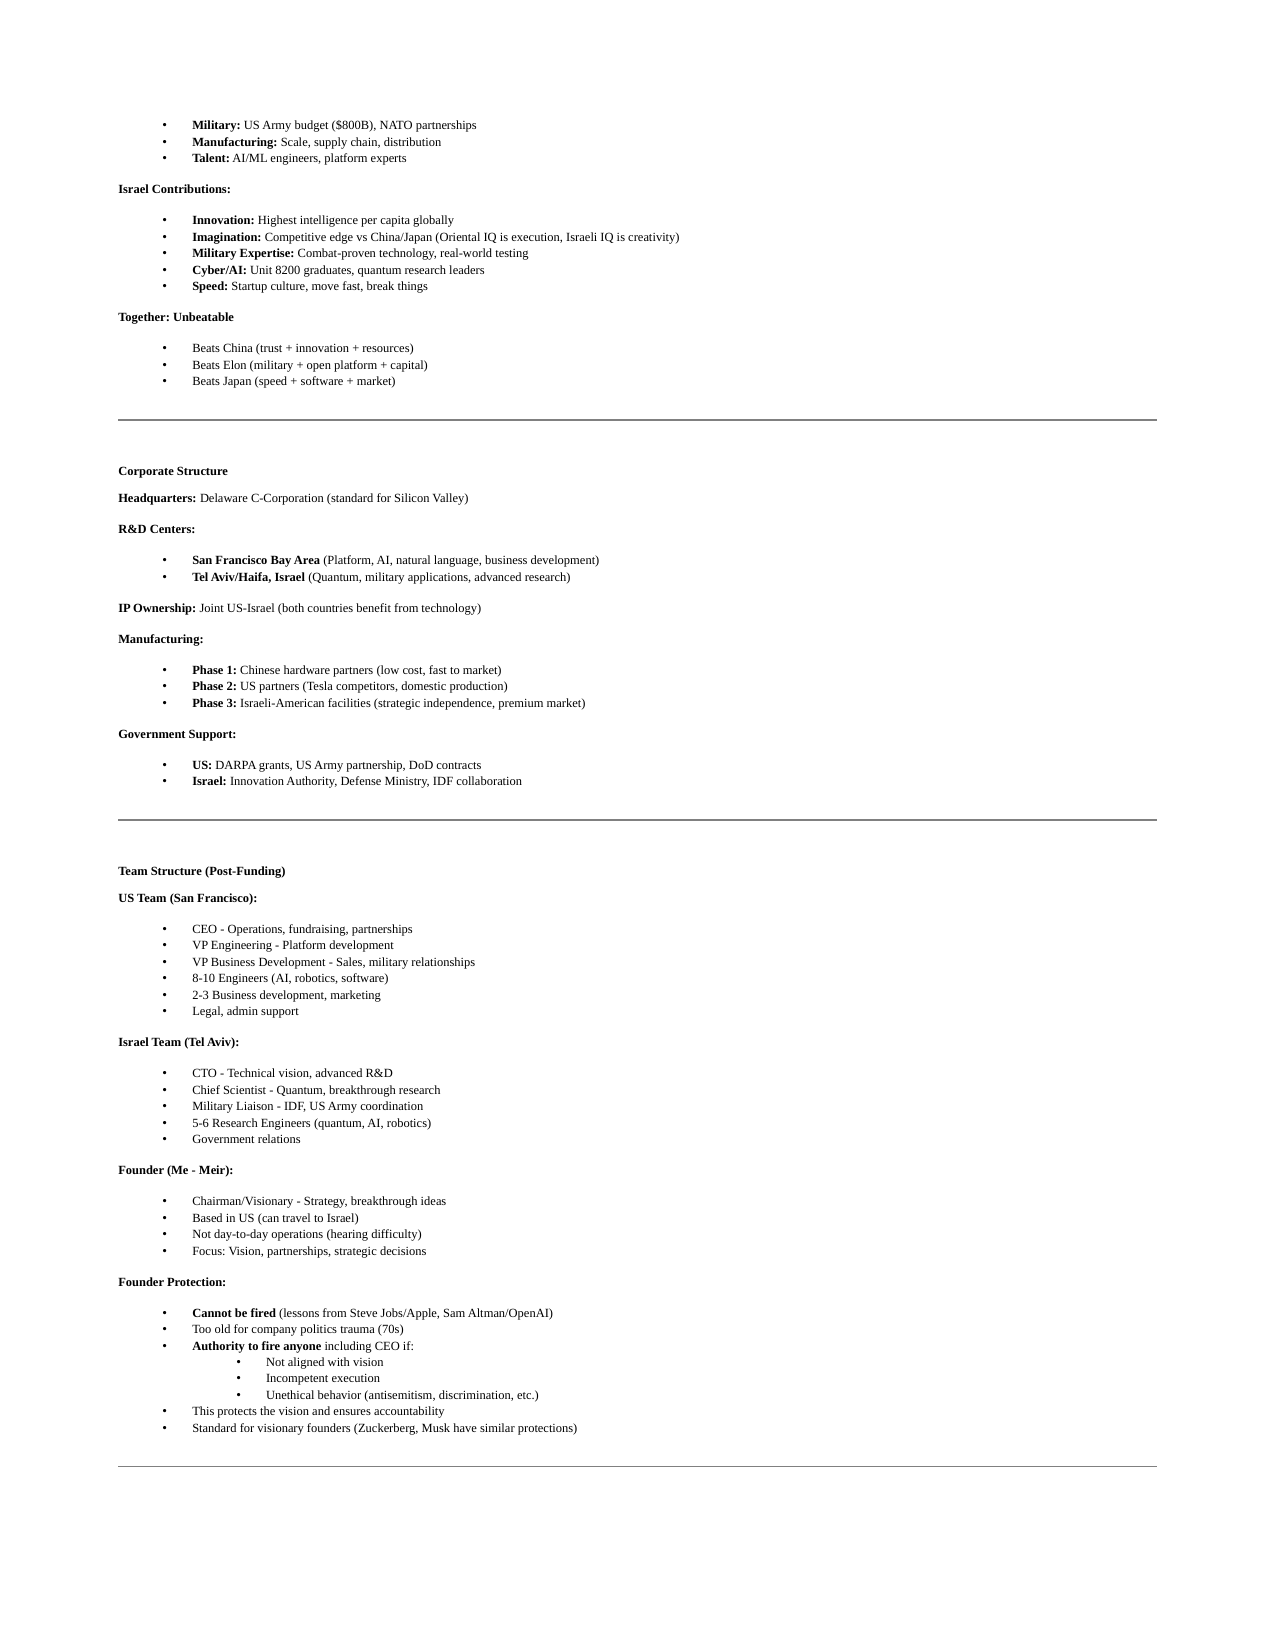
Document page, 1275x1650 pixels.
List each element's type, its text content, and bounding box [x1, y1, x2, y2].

text Founder (Me - Meir): [118, 1163, 1157, 1177]
list Focus: Vision, partnerships, strategic decisions [162, 1243, 1157, 1258]
list 2-3 Business development, marketing [162, 987, 1157, 1002]
list Cannot be fired (lessons from Steve Jobs/Apple, Sam Altman/OpenAI) [162, 1305, 1157, 1320]
list 8-10 Engineers (AI, robotics, software) [162, 971, 1157, 985]
list VP Engineering - Platform development [162, 938, 1157, 952]
list Cyber/AI: Unit 8200 graduates, quantum research leaders [162, 262, 1157, 277]
list Based in US (can travel to Israel) [162, 1210, 1157, 1225]
list Military Liaison - IDF, US Army coordination [162, 1099, 1157, 1113]
text Together: Unbeatable [118, 310, 1157, 324]
list CEO - Operations, fundraising, partnerships [162, 922, 1157, 936]
list Phase 2: US partners (Tesla competitors, domestic production) [162, 679, 1157, 693]
list Unethical behavior (antisemitism, discrimination, etc.) [236, 1388, 1157, 1402]
list Not day-to-day operations (hearing difficulty) [162, 1227, 1157, 1241]
list Not aligned with vision [236, 1355, 1157, 1369]
list Tel Aviv/Haifa, Israel (Quantum, military applications, advanced research) [162, 569, 1157, 584]
list Phase 1: Chinese hardware partners (low cost, fast to market) [162, 662, 1157, 677]
list Too old for company politics trauma (70s) [162, 1322, 1157, 1336]
list CTO - Technical vision, advanced R&D [162, 1066, 1157, 1080]
text Headquarters: Delaware C-Corporation (standard for Silicon Valley) [118, 491, 1157, 505]
subtitle Team Structure (Post-Funding) [118, 864, 1157, 878]
list Manufacturing: Scale, supply chain, distribution [162, 134, 1157, 149]
list Military: US Army budget ($800B), NATO partnerships [162, 118, 1157, 132]
list Military Expertise: Combat-proven technology, real-world testing [162, 246, 1157, 260]
list Imagination: Competitive edge vs China/Japan (Oriental IQ is execution, Israeli IQ is creativity) [162, 229, 1157, 244]
list Standard for visionary founders (Zuckerberg, Musk have similar protections) [162, 1421, 1157, 1435]
list Beats Japan (speed + software + market) [162, 374, 1157, 388]
text US Team (San Francisco): [118, 891, 1157, 905]
list Legal, admin support [162, 1004, 1157, 1018]
list VP Business Development - Sales, military relationships [162, 954, 1157, 969]
text Israel Team (Tel Aviv): [118, 1035, 1157, 1049]
text R&D Centers: [118, 522, 1157, 536]
text Founder Protection: [118, 1274, 1157, 1289]
text Israel Contributions: [118, 182, 1157, 196]
list Authority to fire anyone including CEO if: [162, 1338, 1157, 1353]
list Innovation: Highest intelligence per capita globally [162, 213, 1157, 227]
list Phase 3: Israeli-American facilities (strategic independence, premium market) [162, 695, 1157, 710]
text Government Support: [118, 726, 1157, 741]
list Beats Elon (military + open platform + capital) [162, 357, 1157, 372]
list San Francisco Bay Area (Platform, AI, natural language, business development) [162, 553, 1157, 567]
list Government relations [162, 1132, 1157, 1146]
list Talent: AI/ML engineers, platform experts [162, 151, 1157, 165]
list Israel: Innovation Authority, Defense Ministry, IDF collaboration [162, 774, 1157, 788]
text IP Ownership: Joint US-Israel (both countries benefit from technology) [118, 600, 1157, 615]
list 5-6 Research Engineers (quantum, AI, robotics) [162, 1115, 1157, 1130]
list Beats China (trust + innovation + resources) [162, 341, 1157, 355]
subtitle Corporate Structure [118, 464, 1157, 478]
text Manufacturing: [118, 631, 1157, 646]
list Chairman/Visionary - Strategy, breakthrough ideas [162, 1194, 1157, 1208]
list This protects the vision and ensures accountability [162, 1404, 1157, 1418]
list Chief Scientist - Quantum, breakthrough research [162, 1082, 1157, 1097]
list US: DARPA grants, US Army partnership, DoD contracts [162, 757, 1157, 772]
list Incompetent execution [236, 1371, 1157, 1386]
list Speed: Startup culture, move fast, break things [162, 279, 1157, 293]
